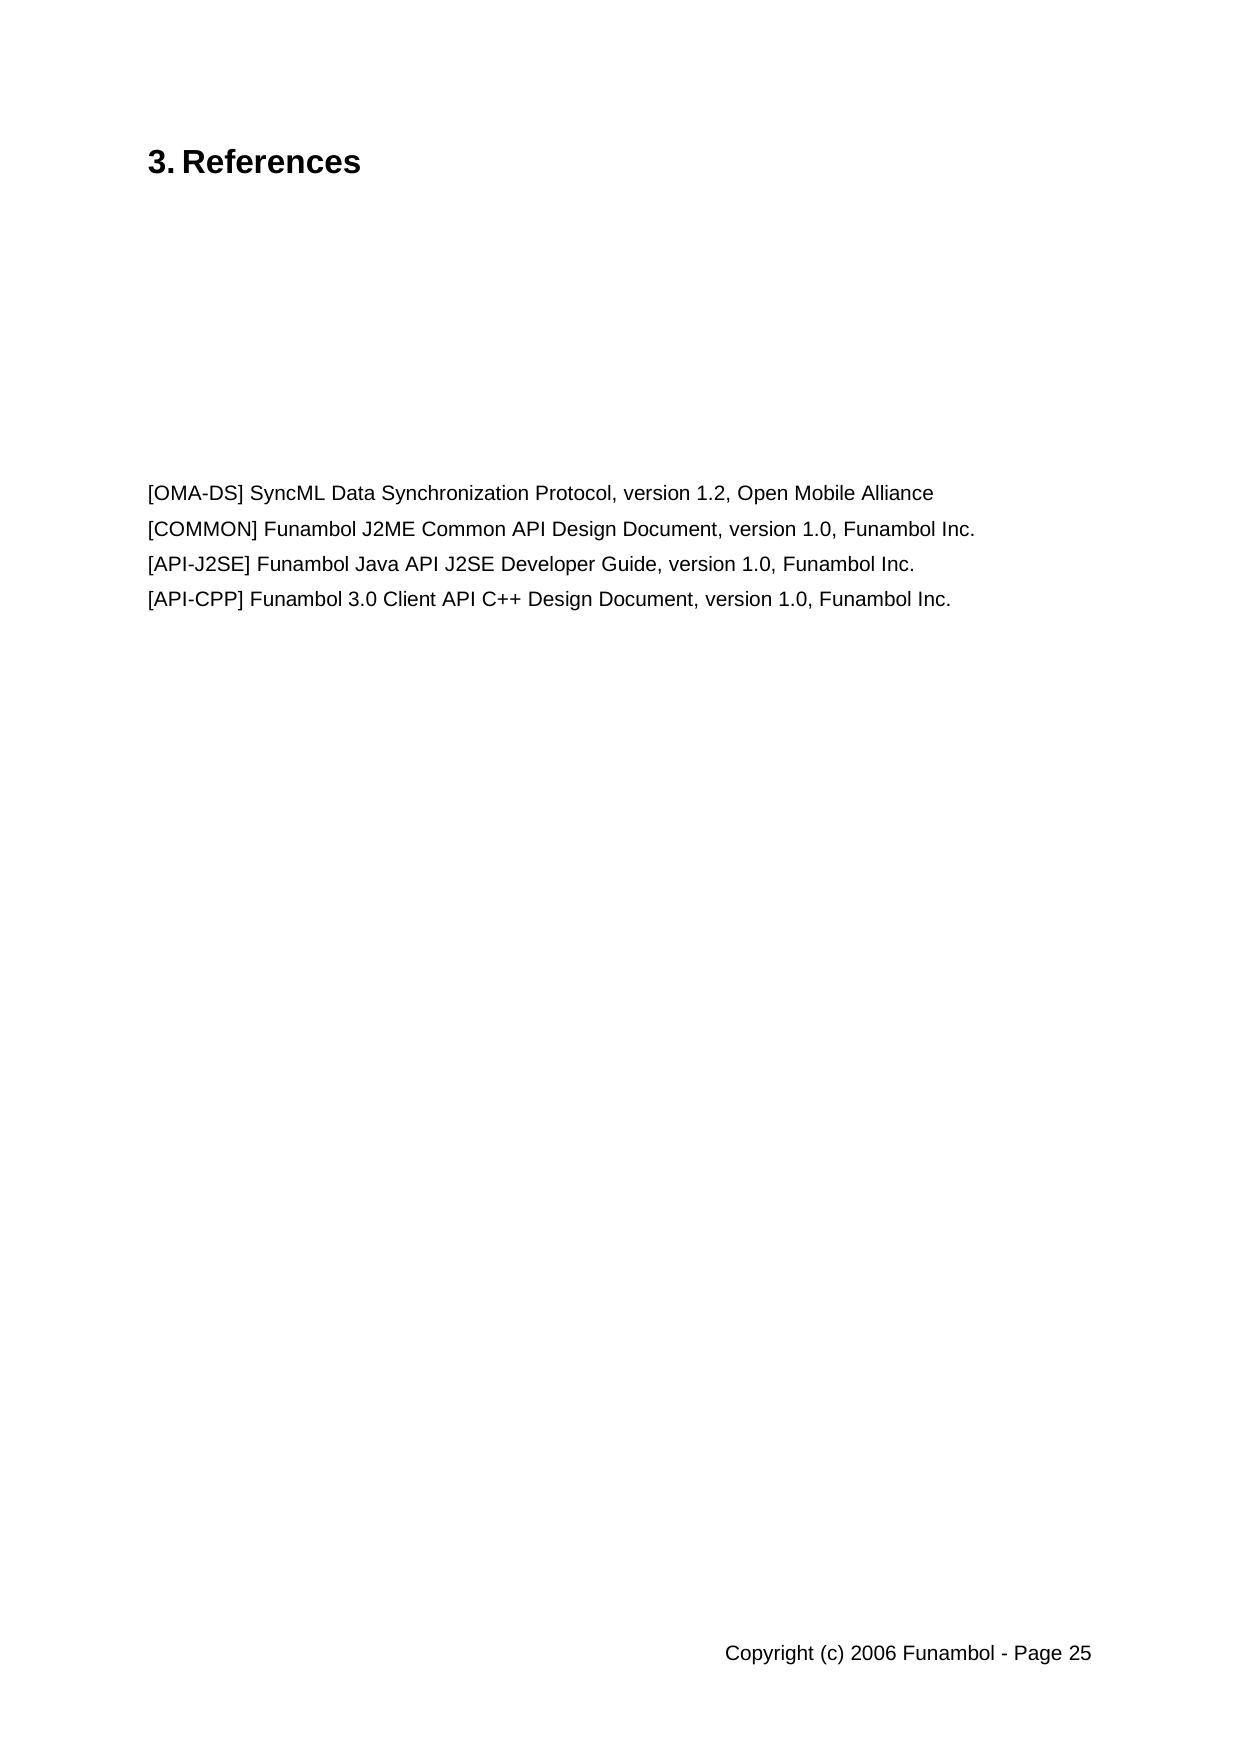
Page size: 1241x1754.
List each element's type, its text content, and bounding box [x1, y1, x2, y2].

text [API-J2SE] Funambol Java API J2SE Developer Guide, version 1.0, Funambol Inc. [148, 552, 1093, 576]
text [COMMON] Funambol J2ME Common API Design Document, version 1.0, Funambol Inc. [148, 517, 1093, 541]
text [API-CPP] Funambol 3.0 Client API C++ Design Document, version 1.0, Funambol Inc. [148, 588, 1093, 611]
text [OMA-DS] SyncML Data Synchronization Protocol, version 1.2, Open Mobile Alliance [148, 482, 1093, 505]
subtitle References [148, 143, 1093, 180]
